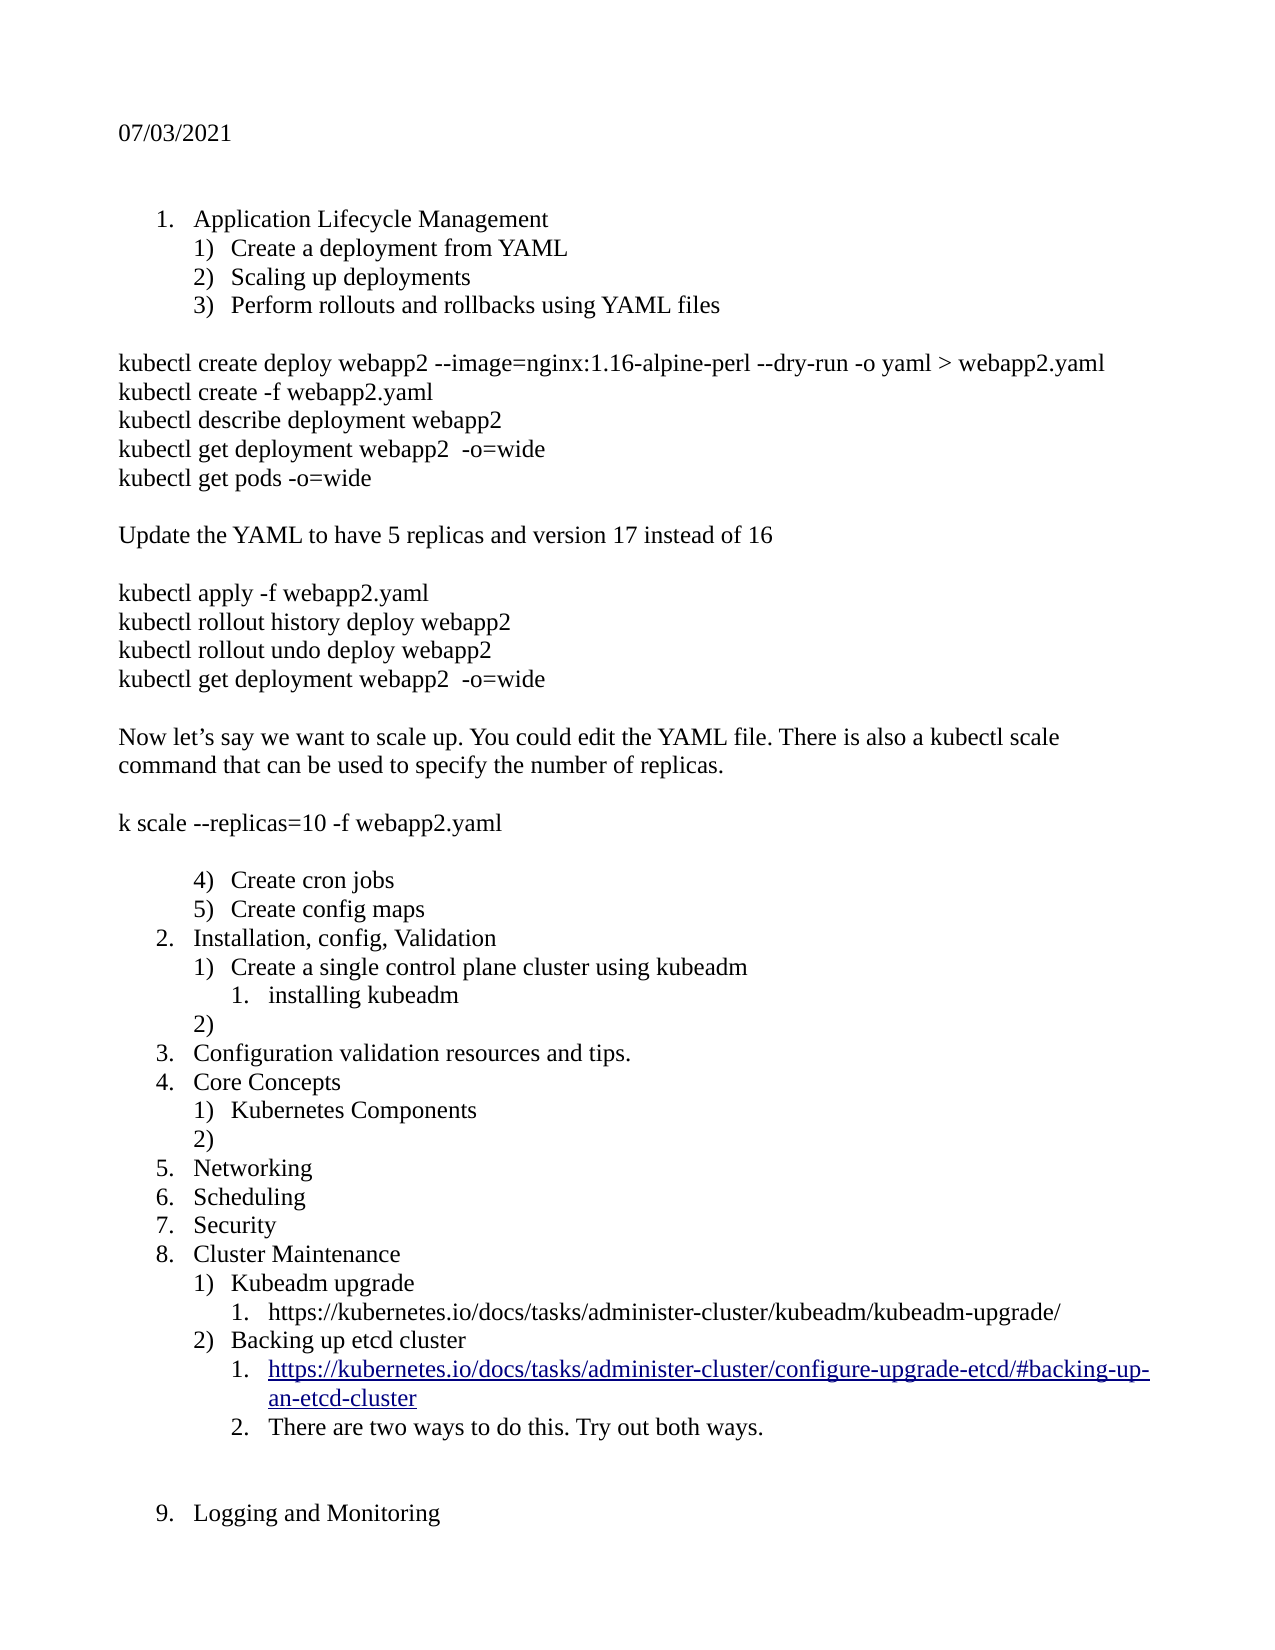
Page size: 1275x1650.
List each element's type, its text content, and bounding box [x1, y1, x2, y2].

list Security [156, 1211, 1157, 1239]
text Now let’s say we want to scale up. You could edit the YAML file. There is also a kubectl scale command that can be used to specify the number of replicas. [118, 722, 1157, 779]
text kubectl rollout undo deploy webapp2 [118, 636, 1157, 664]
list Perform rollouts and rollbacks using YAML files [193, 291, 1157, 319]
list Backing up etcd cluster [193, 1326, 1157, 1354]
list Kubernetes Components [193, 1096, 1157, 1124]
list Scaling up deployments [193, 262, 1157, 291]
text kubectl get deployment webapp2 -o=wide [118, 434, 1157, 463]
text kubectl apply -f webapp2.yaml [118, 578, 1157, 607]
text Update the YAML to have 5 replicas and version 17 instead of 16 [118, 521, 1157, 549]
list Create config maps [193, 894, 1157, 923]
list There are two ways to do this. Try out both ways. [231, 1412, 1157, 1441]
list Configuration validation resources and tips. [156, 1038, 1157, 1067]
list Create cron jobs [193, 866, 1157, 894]
text kubectl describe deployment webapp2 [118, 406, 1157, 434]
list Logging and Monitoring [156, 1498, 1157, 1527]
list Create a deployment from YAML [193, 233, 1157, 262]
text 07/03/2021 [118, 118, 1157, 147]
list installing kubeadm [231, 981, 1157, 1009]
list https://kubernetes.io/docs/tasks/administer-cluster/kubeadm/kubeadm-upgrade/ [231, 1297, 1157, 1326]
text k scale --replicas=10 -f webapp2.yaml [118, 808, 1157, 837]
list https://kubernetes.io/docs/tasks/administer-cluster/configure-upgrade-etcd/#backing-up-an-etcd-cluster [231, 1354, 1157, 1412]
list Scheduling [156, 1182, 1157, 1211]
list Create a single control plane cluster using kubeadm [193, 952, 1157, 981]
text kubectl create -f webapp2.yaml [118, 377, 1157, 406]
list Cluster Maintenance [156, 1239, 1157, 1268]
list Installation, config, Validation [156, 923, 1157, 952]
text kubectl get deployment webapp2 -o=wide [118, 664, 1157, 693]
list Kubeadm upgrade [193, 1268, 1157, 1297]
text kubectl create deploy webapp2 --image=nginx:1.16-alpine-perl --dry-run -o yaml > webapp2.yaml [118, 348, 1157, 377]
text kubectl rollout history deploy webapp2 [118, 607, 1157, 636]
list Application Lifecycle Management [156, 204, 1157, 233]
list Core Concepts [156, 1067, 1157, 1096]
list Networking [156, 1153, 1157, 1182]
text kubectl get pods -o=wide [118, 463, 1157, 492]
